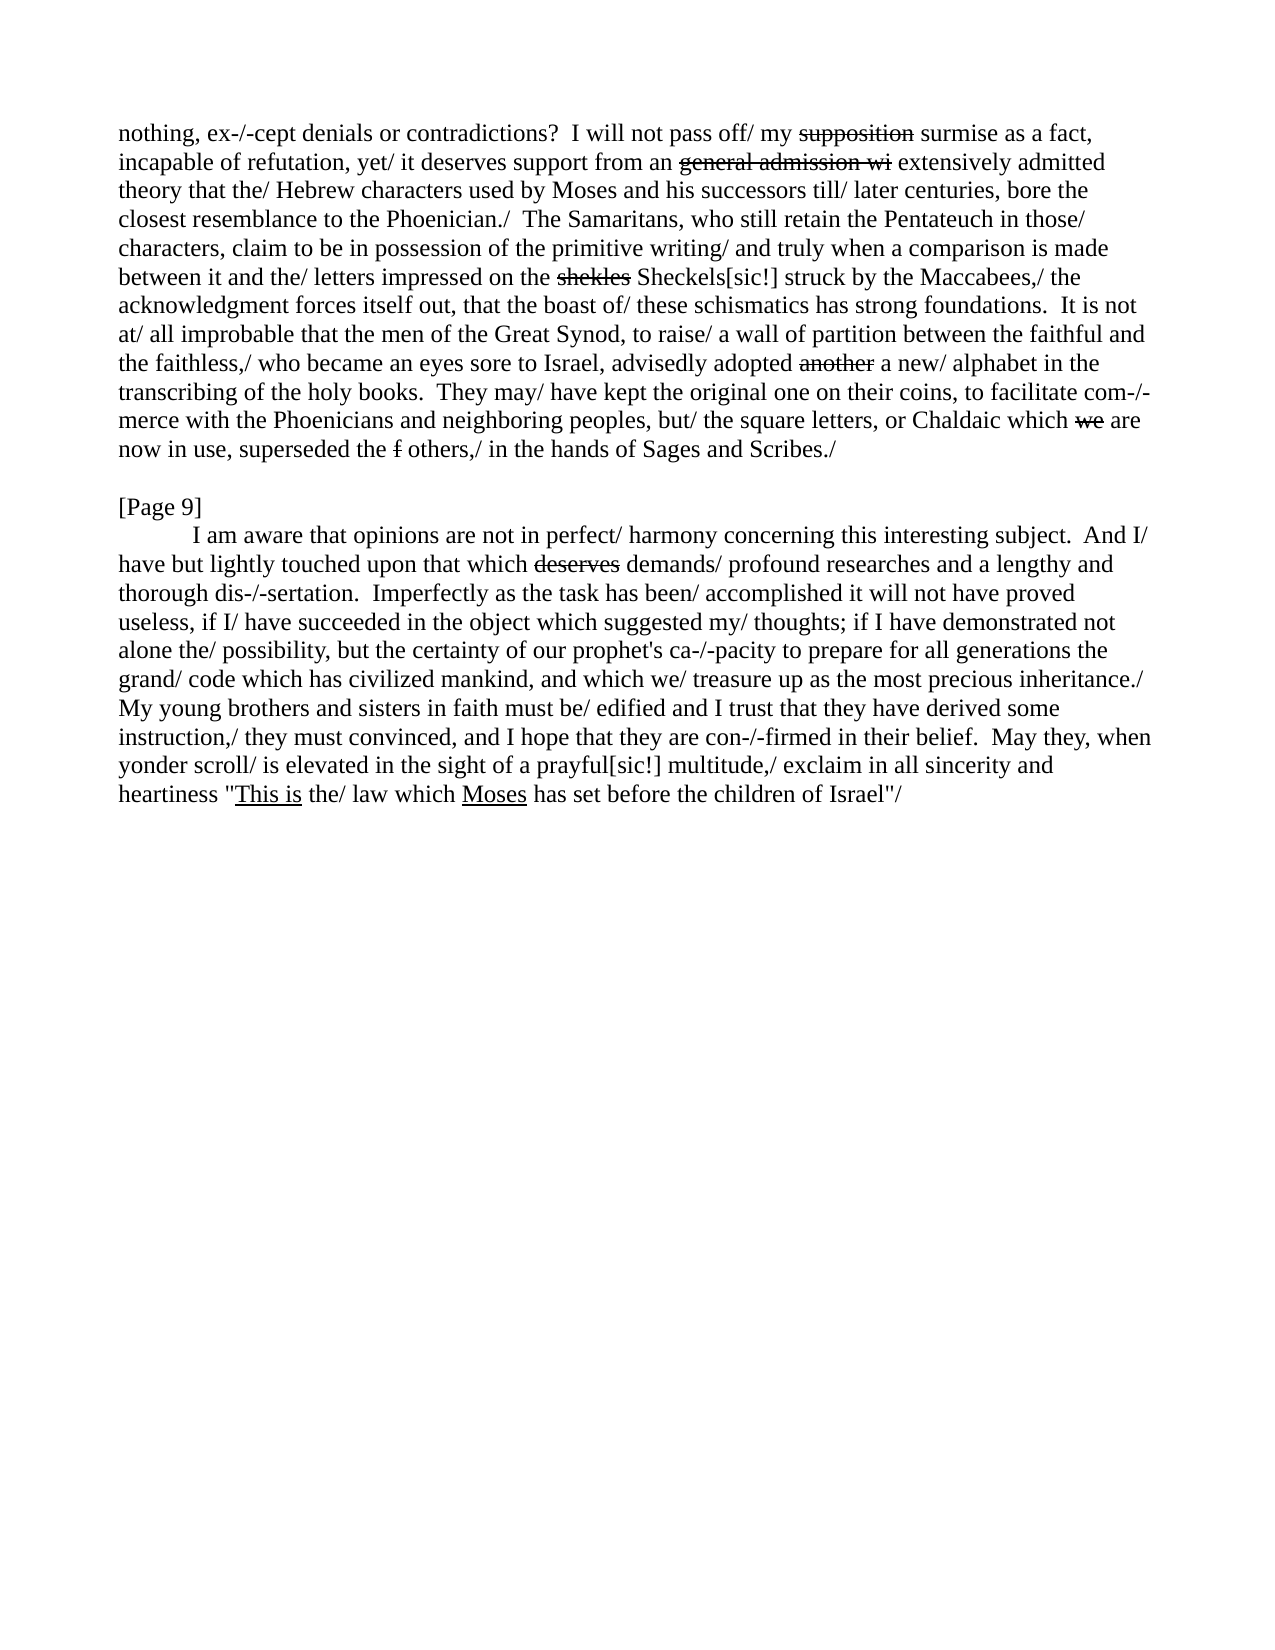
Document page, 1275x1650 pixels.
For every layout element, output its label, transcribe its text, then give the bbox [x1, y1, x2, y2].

text [Page 9] [118, 492, 1157, 521]
text nothing, ex-/-cept denials or contradictions? I will not pass off/ my supposition surmise as a fact, incapable of refutation, yet/ it deserves support from an general admission wi extensively admitted theory that the/ Hebrew characters used by Moses and his successors till/ later centuries, bore the closest resemblance to the Phoenician./ The Samaritans, who still retain the Pentateuch in those/ characters, claim to be in possession of the primitive writing/ and truly when a comparison is made between it and the/ letters impressed on the shekles Sheckels[sic!] struck by the Maccabees,/ the acknowledgment forces itself out, that the boast of/ these schismatics has strong foundations. It is not at/ all improbable that the men of the Great Synod, to raise/ a wall of partition between the faithful and the faithless,/ who became an eyes sore to Israel, advisedly adopted another a new/ alphabet in the transcribing of the holy books. They may/ have kept the original one on their coins, to facilitate com-/-merce with the Phoenicians and neighboring peoples, but/ the square letters, or Chaldaic which we are now in use, superseded the f others,/ in the hands of Sages and Scribes./ [118, 118, 1157, 463]
text I am aware that opinions are not in perfect/ harmony concerning this interesting subject. And I/ have but lightly touched upon that which deserves demands/ profound researches and a lengthy and thorough dis-/-sertation. Imperfectly as the task has been/ accomplished it will not have proved useless, if I/ have succeeded in the object which suggested my/ thoughts; if I have demonstrated not alone the/ possibility, but the certainty of our prophet's ca-/-pacity to prepare for all generations the grand/ code which has civilized mankind, and which we/ treasure up as the most precious inheritance./ [118, 521, 1157, 693]
text My young brothers and sisters in faith must be/ edified and I trust that they have derived some instruction,/ they must convinced, and I hope that they are con-/-firmed in their belief. May they, when yonder scroll/ is elevated in the sight of a prayful[sic!] multitude,/ exclaim in all sincerity and heartiness "This is the/ law which Moses has set before the children of Israel"/ [118, 693, 1157, 808]
